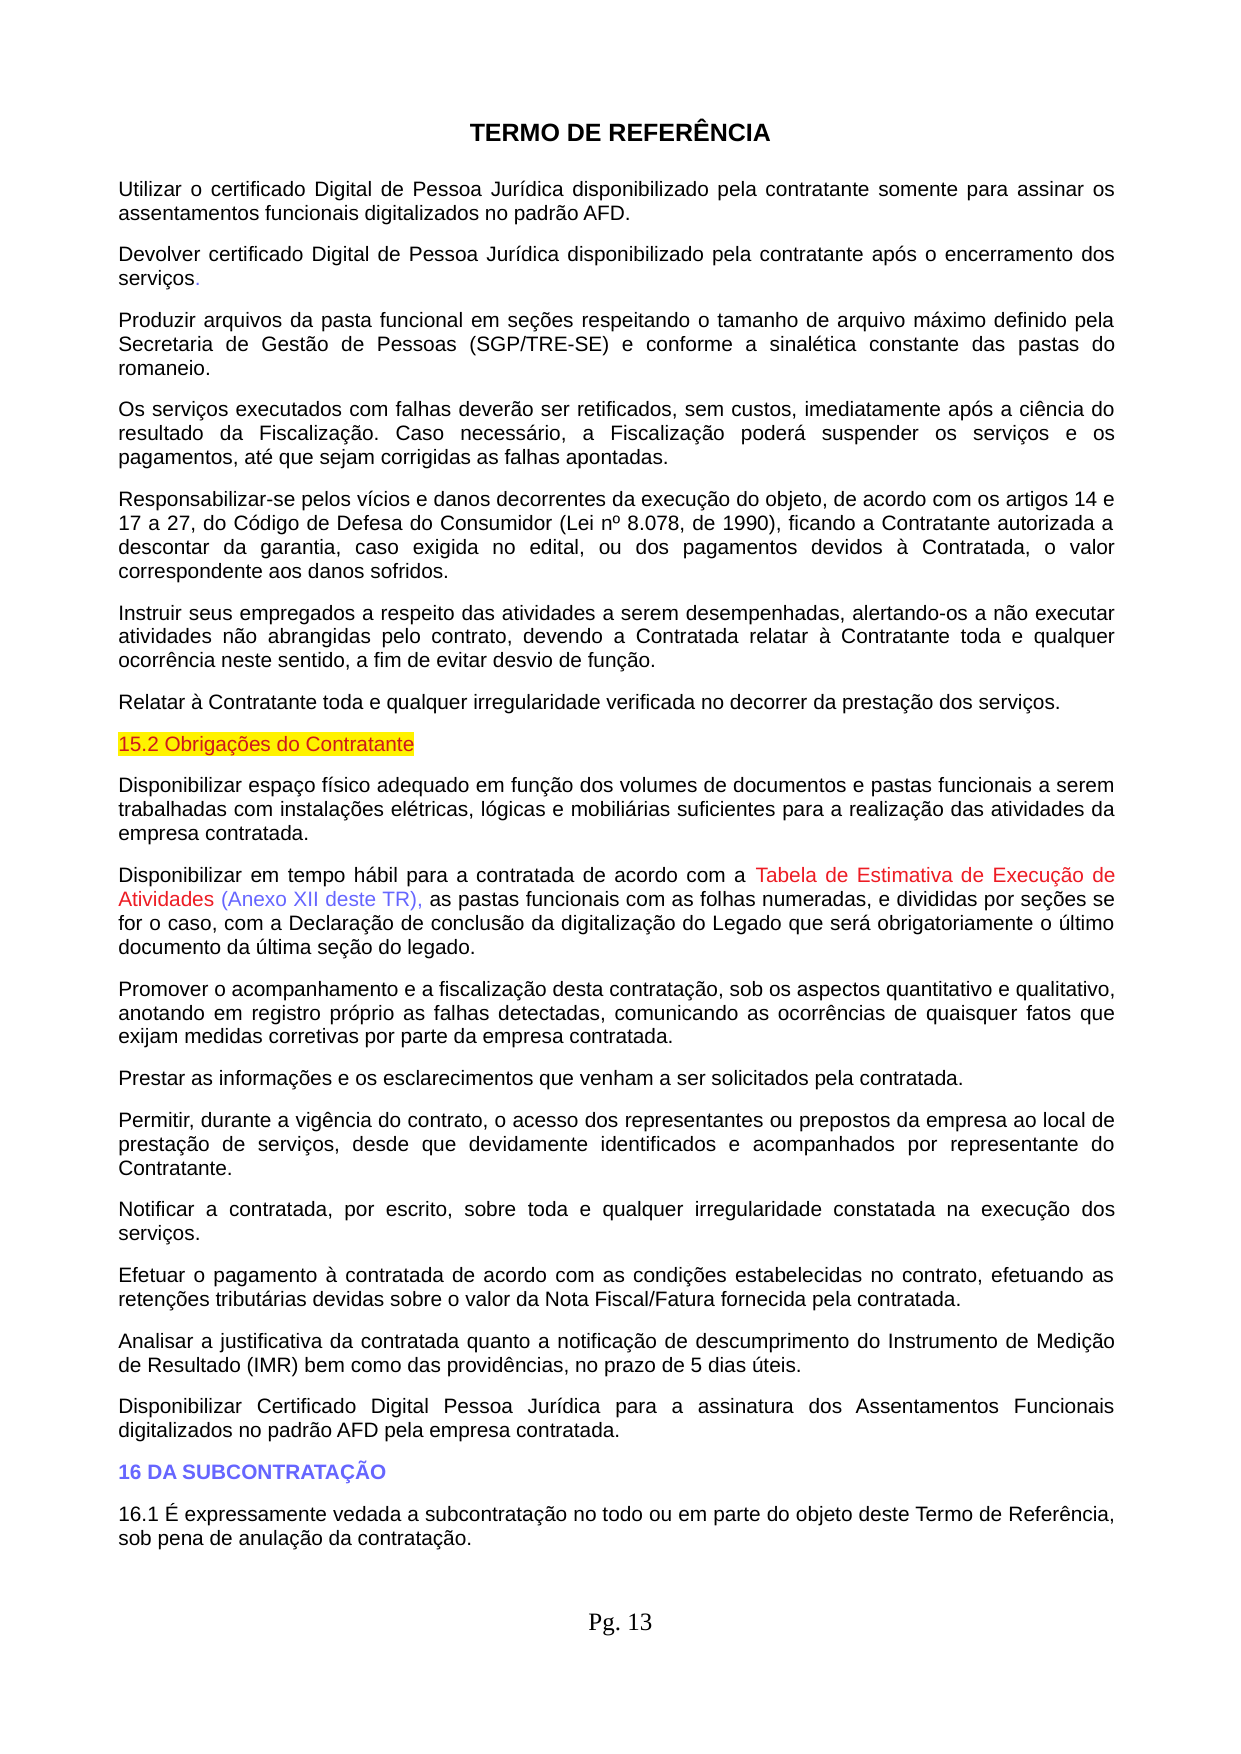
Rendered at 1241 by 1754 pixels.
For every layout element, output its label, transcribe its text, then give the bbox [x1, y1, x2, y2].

text Instruir seus empregados a respeito das atividades a serem desempenhadas, alertando-os a não executar atividades não abrangidas pelo contrato, devendo a Contratada relatar à Contratante toda e qualquer ocorrência neste sentido, a fim de evitar desvio de função. [118, 600, 1116, 672]
text Devolver certificado Digital de Pessoa Jurídica disponibilizado pela contratante após o encerramento dos serviços. [118, 242, 1116, 290]
text Disponibilizar em tempo hábil para a contratada de acordo com a Tabela de Estimativa de Execução de Atividades (Anexo XII deste TR), as pastas funcionais com as folhas numeradas, e divididas por seções se for o caso, com a Declaração de conclusão da digitalização do Legado que será obrigatoriamente o último documento da última seção do legado. [118, 863, 1116, 959]
text 16 DA SUBCONTRATAÇÃO [118, 1460, 1116, 1484]
text Analisar a justificativa da contratada quanto a notificação de descumprimento do Instrumento de Medição de Resultado (IMR) bem como das providências, no prazo de 5 dias úteis. [118, 1328, 1116, 1376]
text Efetuar o pagamento à contratada de acordo com as condições estabelecidas no contrato, efetuando as retenções tributárias devidas sobre o valor da Nota Fiscal/Fatura fornecida pela contratada. [118, 1263, 1116, 1311]
text Responsabilizar-se pelos vícios e danos decorrentes da execução do objeto, de acordo com os artigos 14 e 17 a 27, do Código de Defesa do Consumidor (Lei nº 8.078, de 1990), ficando a Contratante autorizada a descontar da garantia, caso exigida no edital, ou dos pagamentos devidos à Contratada, o valor correspondente aos danos sofridos. [118, 487, 1116, 583]
text Produzir arquivos da pasta funcional em seções respeitando o tamanho de arquivo máximo definido pela Secretaria de Gestão de Pessoas (SGP/TRE-SE) e conforme a sinalética constante das pastas do romaneio. [118, 308, 1116, 379]
text Utilizar o certificado Digital de Pessoa Jurídica disponibilizado pela contratante somente para assinar os assentamentos funcionais digitalizados no padrão AFD. [118, 176, 1116, 224]
text Notificar a contratada, por escrito, sobre toda e qualquer irregularidade constatada na execução dos serviços. [118, 1197, 1116, 1245]
text Relatar à Contratante toda e qualquer irregularidade verificada no decorrer da prestação dos serviços. [118, 690, 1116, 714]
text 16.1 É expressamente vedada a subcontratação no todo ou em parte do objeto deste Termo de Referência, sob pena de anulação da contratação. [118, 1501, 1116, 1549]
text Disponibilizar Certificado Digital Pessoa Jurídica para a assinatura dos Assentamentos Funcionais digitalizados no padrão AFD pela empresa contratada. [118, 1394, 1116, 1442]
text Prestar as informações e os esclarecimentos que venham a ser solicitados pela contratada. [118, 1066, 1116, 1090]
text 15.2 Obrigações do Contratante [118, 732, 1116, 756]
text Permitir, durante a vigência do contrato, o acesso dos representantes ou prepostos da empresa ao local de prestação de serviços, desde que devidamente identificados e acompanhados por representante do Contratante. [118, 1108, 1116, 1179]
text Os serviços executados com falhas deverão ser retificados, sem custos, imediatamente após a ciência do resultado da Fiscalização. Caso necessário, a Fiscalização poderá suspender os serviços e os pagamentos, até que sejam corrigidas as falhas apontadas. [118, 397, 1116, 469]
text Disponibilizar espaço físico adequado em função dos volumes de documentos e pastas funcionais a serem trabalhadas com instalações elétricas, lógicas e mobiliárias suficientes para a realização das atividades da empresa contratada. [118, 773, 1116, 845]
text Promover o acompanhamento e a fiscalização desta contratação, sob os aspectos quantitativo e qualitativo, anotando em registro próprio as falhas detectadas, comunicando as ocorrências de quaisquer fatos que exijam medidas corretivas por parte da empresa contratada. [118, 976, 1116, 1048]
